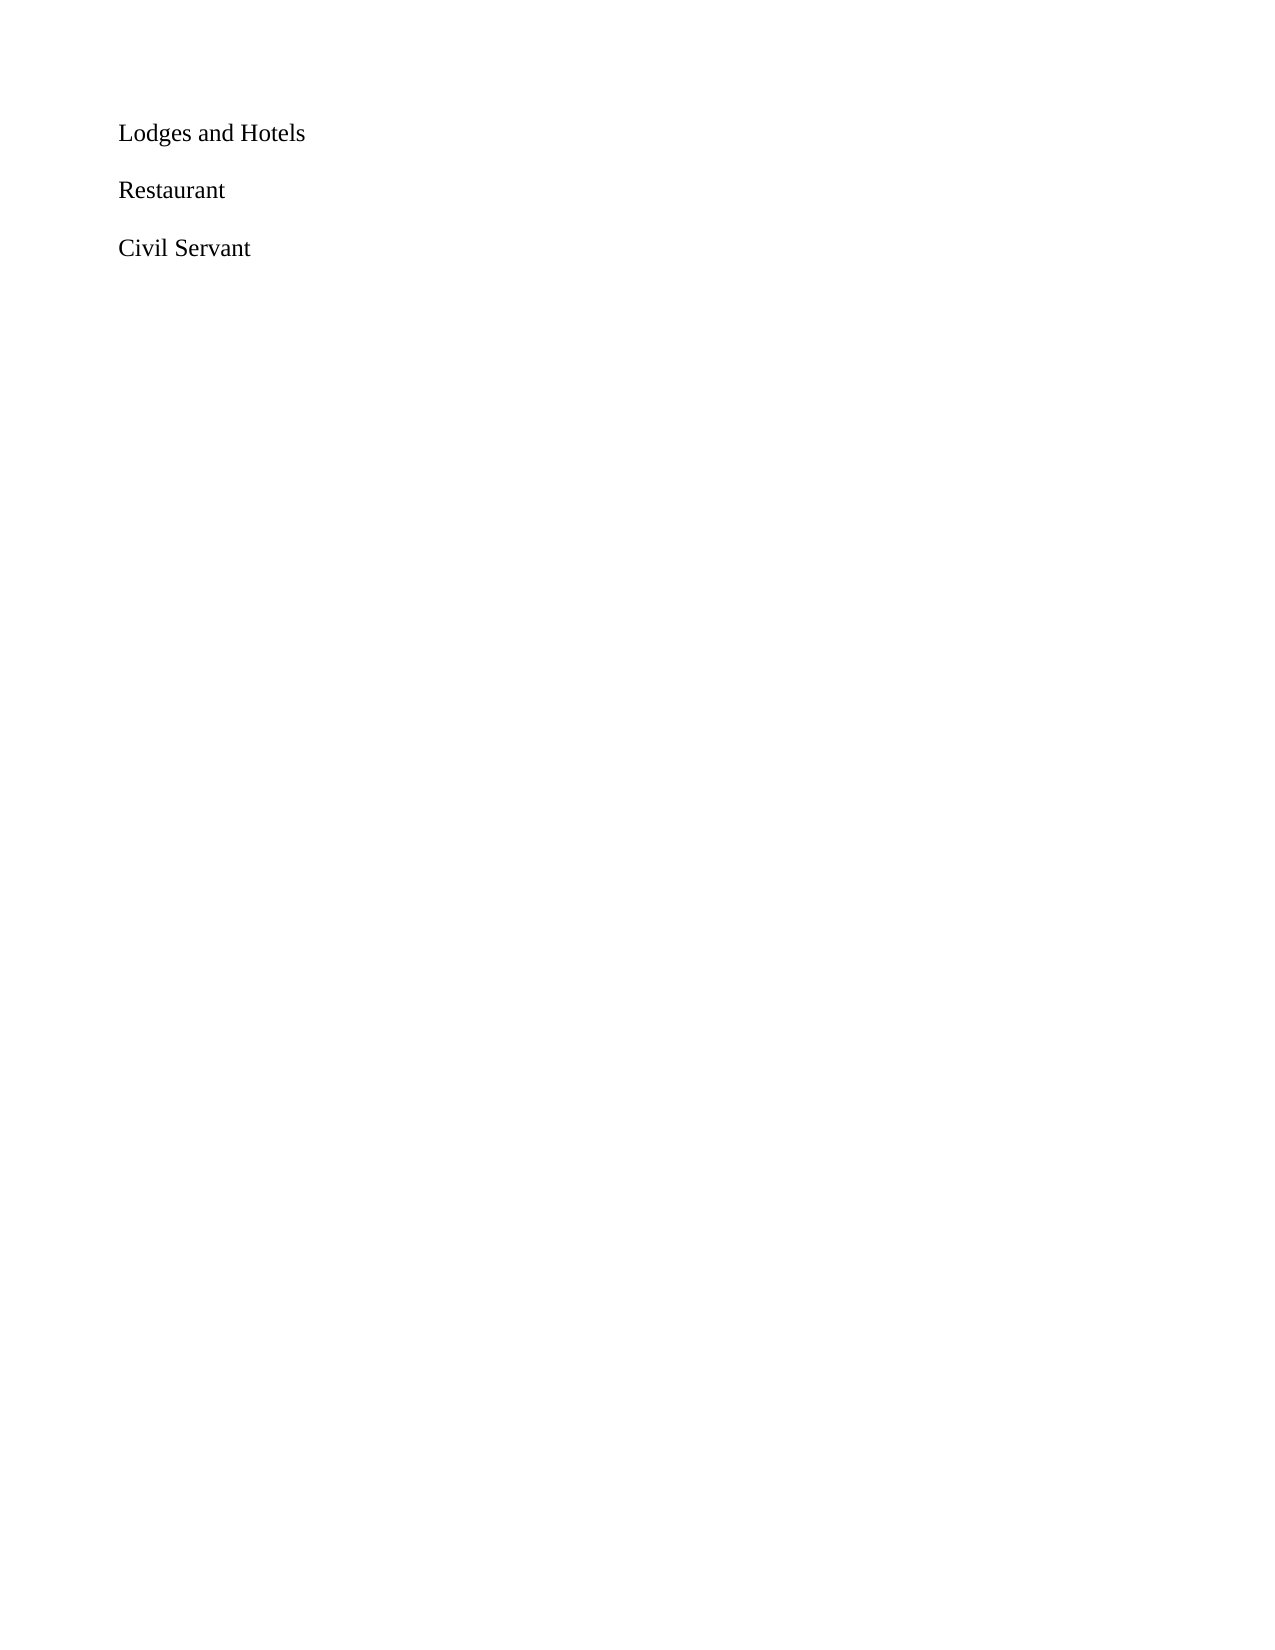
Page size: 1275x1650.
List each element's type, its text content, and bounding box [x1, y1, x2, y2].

text Lodges and Hotels [118, 118, 1157, 147]
text Restaurant [118, 176, 1157, 204]
text Civil Servant [118, 233, 1157, 262]
